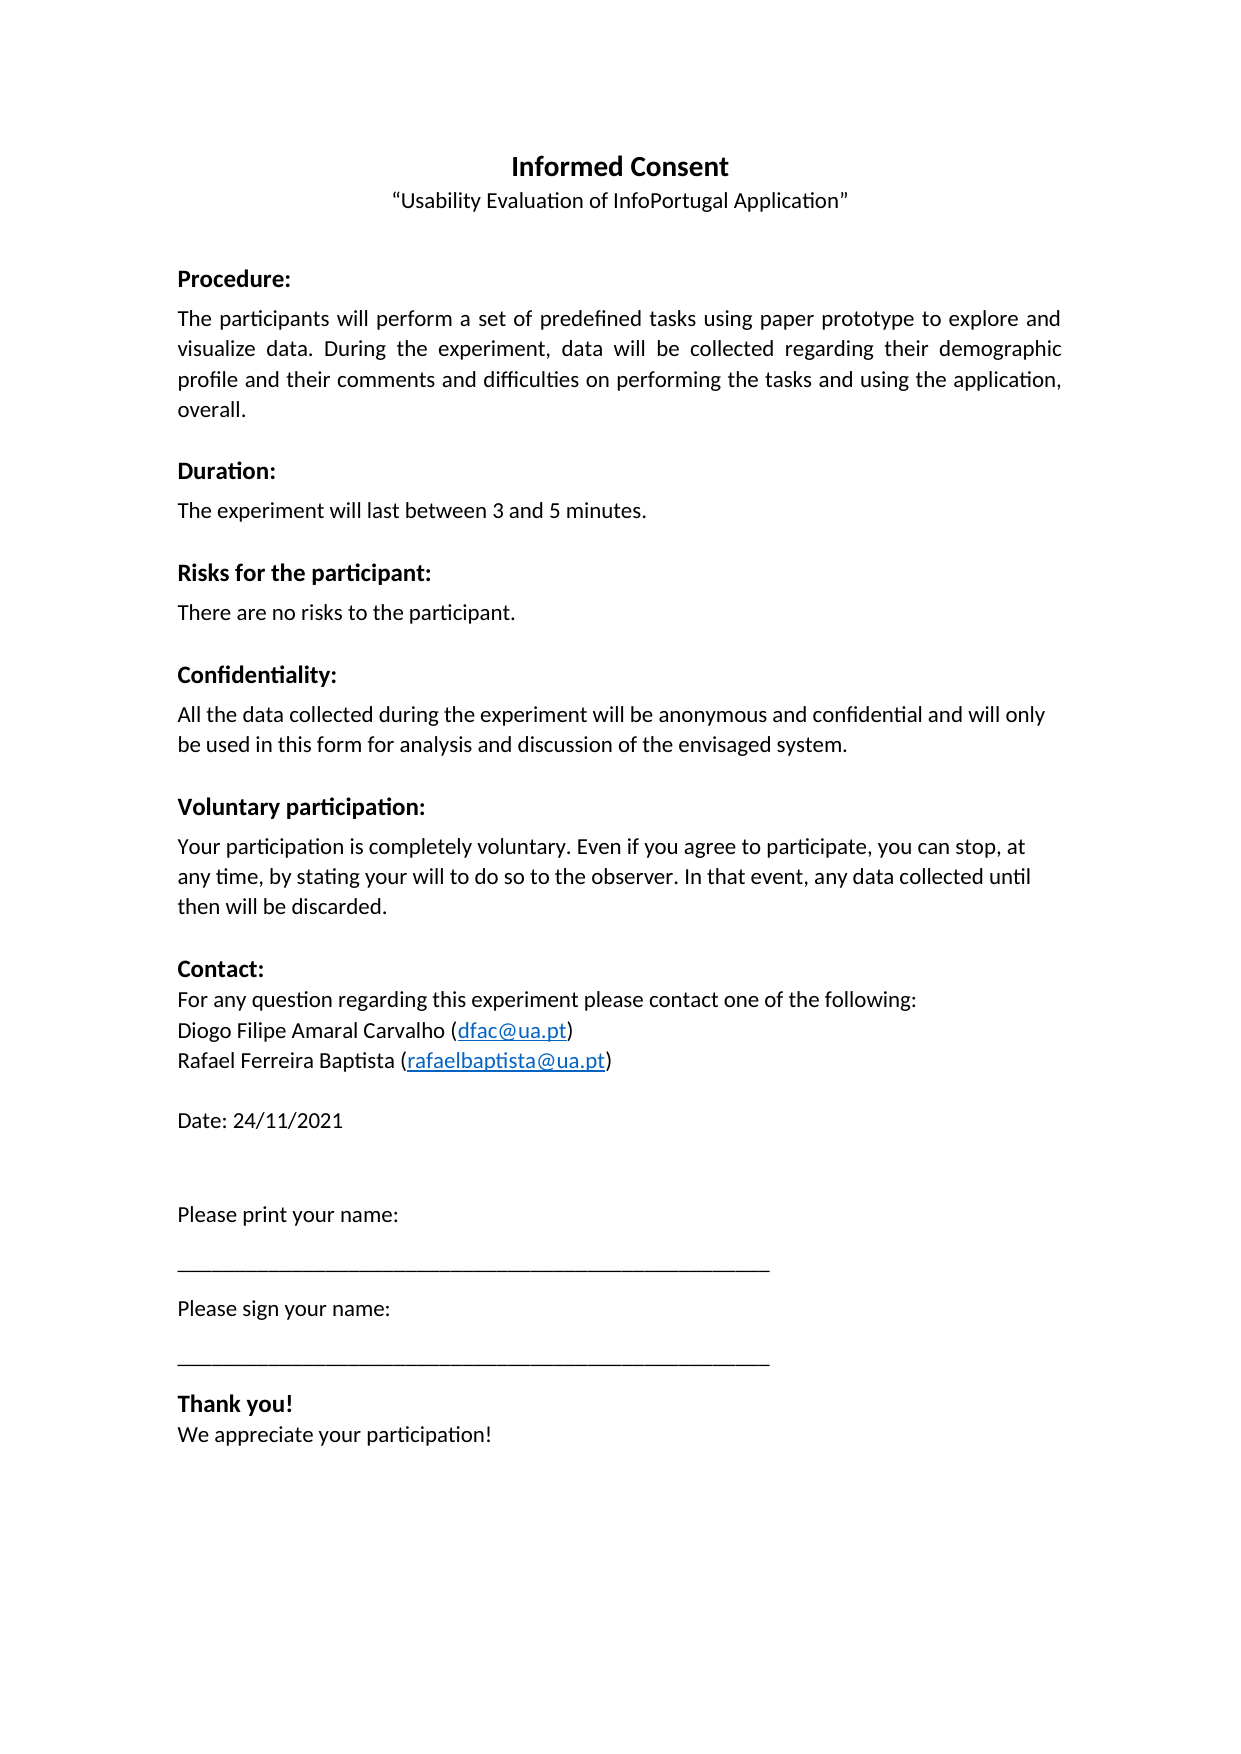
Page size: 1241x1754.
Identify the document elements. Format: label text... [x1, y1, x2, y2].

text The participants will perform a set of predefined tasks using paper prototype to explore and visualize data. During the experiment, data will be collected regarding their demographic profile and their comments and difficulties on performing the tasks and using the application, overall. [177, 304, 1063, 423]
text Contact: [177, 953, 1063, 983]
text ____________________________________________________ [177, 1247, 1063, 1275]
text Procedure: [177, 263, 1063, 294]
text Informed Consent [177, 148, 1063, 183]
text Rafael Ferreira Baptista (rafaelbaptista@ua.pt) [177, 1046, 1063, 1074]
text Your participation is completely voluntary. Even if you agree to participate, you can stop, at any time, by stating your will to do so to the observer. In that event, any data collected until then will be discarded. [177, 832, 1063, 920]
text All the data collected during the experiment will be anonymous and confidential and will only be used in this form for analysis and discussion of the envisaged system. [177, 700, 1063, 758]
text Duration: [177, 455, 1063, 486]
text Thank you! [177, 1388, 1063, 1418]
text ____________________________________________________ [177, 1341, 1063, 1369]
text Diogo Filipe Amaral Carvalho (dfac@ua.pt) [177, 1016, 1063, 1044]
text We appreciate your participation! [177, 1421, 1063, 1449]
text Please sign your name: [177, 1294, 1063, 1322]
text Voluntary participation: [177, 791, 1063, 821]
text The experiment will last between 3 and 5 minutes. [177, 497, 1063, 525]
text Risks for the participant: [177, 557, 1063, 588]
text There are no risks to the participant. [177, 598, 1063, 626]
text Please print your name: [177, 1200, 1063, 1228]
text “Usability Evaluation of InfoPortugal Application” [177, 186, 1063, 214]
text For any question regarding this experiment please contact one of the following: [177, 986, 1063, 1014]
text Date: 24/11/2021 [177, 1106, 1063, 1134]
text Confidentiality: [177, 659, 1063, 689]
